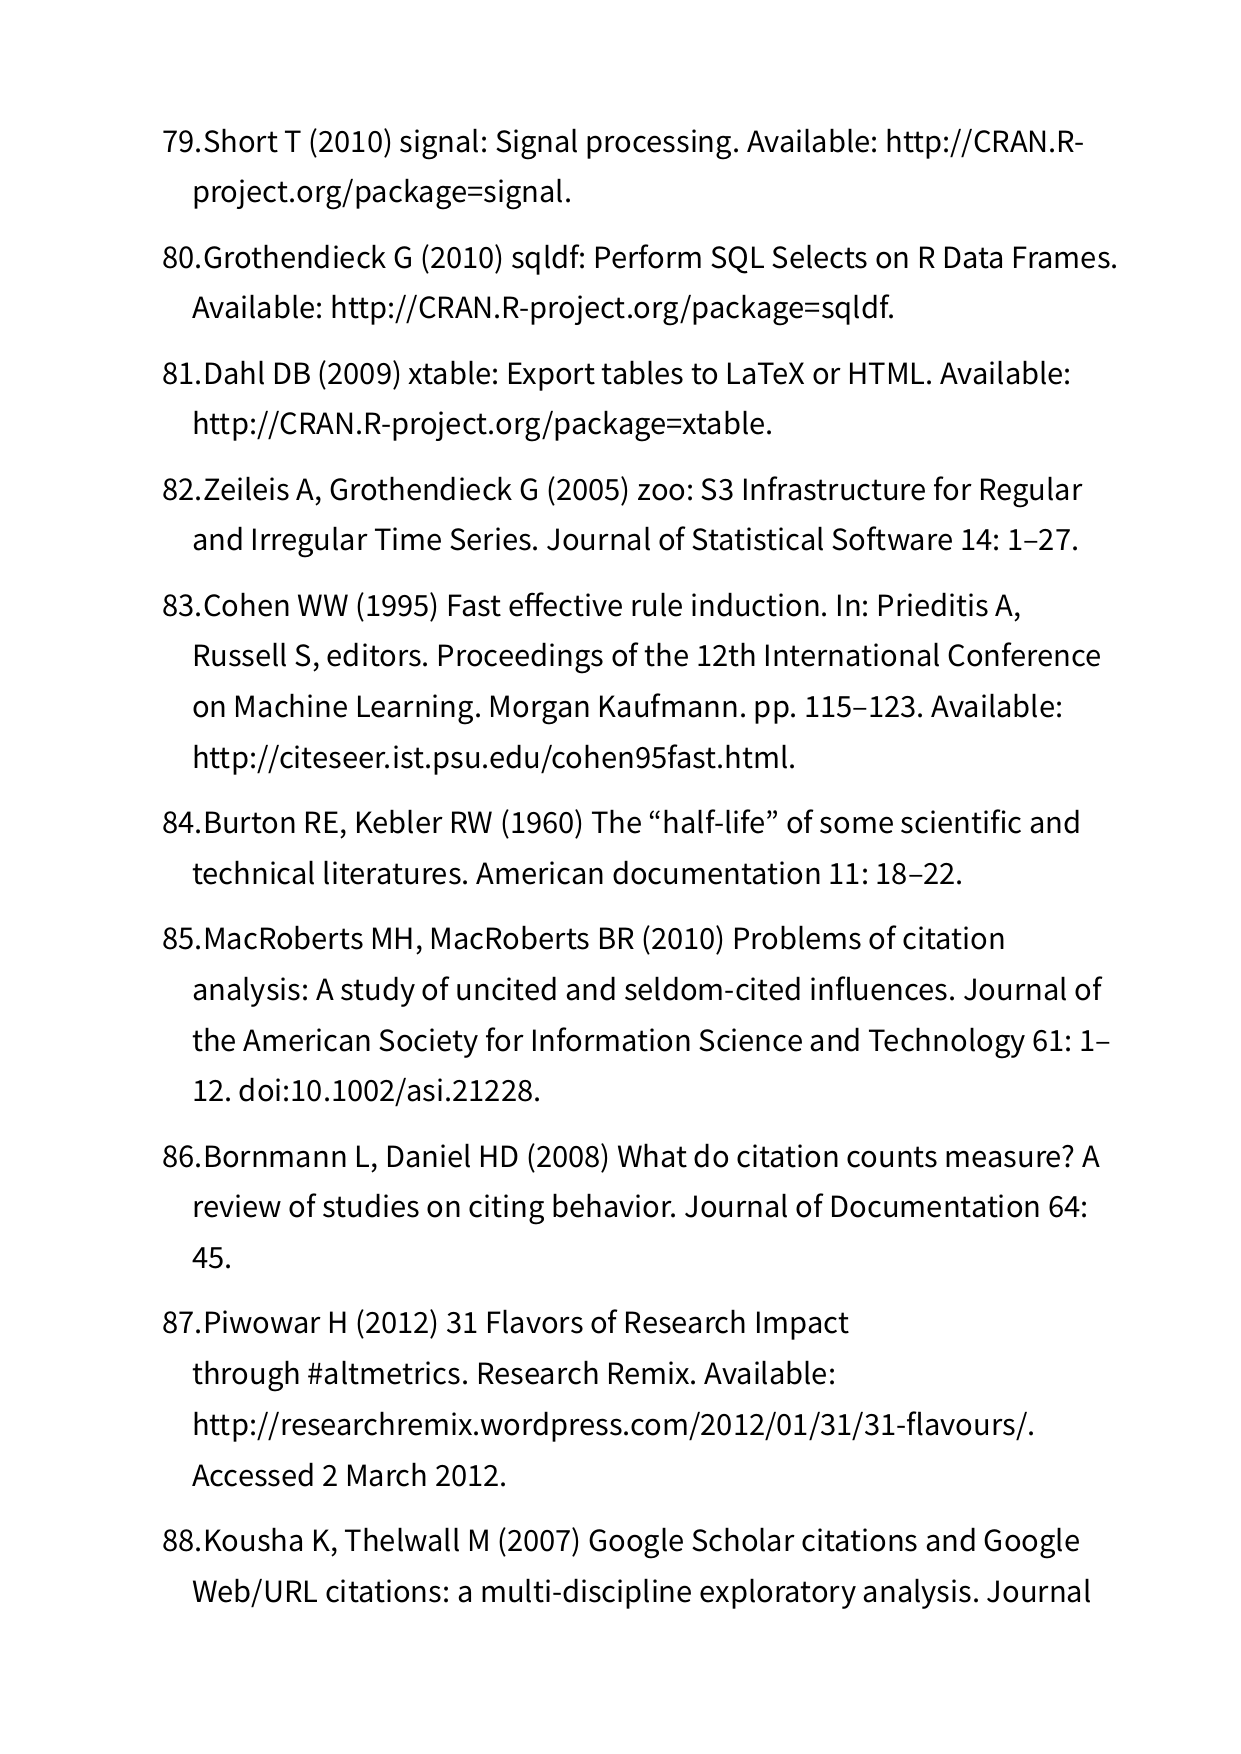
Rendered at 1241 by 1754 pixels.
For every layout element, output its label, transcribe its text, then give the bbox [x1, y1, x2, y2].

list Zeileis A, Grothendieck G (2005) zoo: S3 Infrastructure for Regular and Irregular Time Series. Journal of Statistical Software 14: 1–27. [162, 466, 1122, 559]
list Bornmann L, Daniel HD (2008) What do citation counts measure? A review of studies on citing behavior. Journal of Documentation 64: 45. [162, 1133, 1122, 1277]
list MacRoberts MH, MacRoberts BR (2010) Problems of citation analysis: A study of uncited and seldom-cited influences. Journal of the American Society for Information Science and Technology 61: 1–12. doi:10.1002/asi.21228. [162, 916, 1122, 1110]
list Burton RE, Kebler RW (1960) The “half-life” of some scientific and technical literatures. American documentation 11: 18–22. [162, 800, 1122, 893]
list Short T (2010) signal: Signal processing. Available: http://CRAN.R-project.org/package=signal. [162, 118, 1122, 211]
list Cohen WW (1995) Fast effective rule induction. In: Prieditis A, Russell S, editors. Proceedings of the 12th International Conference on Machine Learning. Morgan Kaufmann. pp. 115–123. Available: http://citeseer.ist.psu.edu/cohen95fast.html. [162, 582, 1122, 777]
list Dahl DB (2009) xtable: Export tables to LaTeX or HTML. Available: http://CRAN.R-project.org/package=xtable. [162, 350, 1122, 443]
list Piwowar H (2012) 31 Flavors of Research Impact through #altmetrics. Research Remix. Available: http://researchremix.wordpress.com/2012/01/31/31-flavours/. Accessed 2 March 2012. [162, 1300, 1122, 1494]
list Grothendieck G (2010) sqldf: Perform SQL Selects on R Data Frames. Available: http://CRAN.R-project.org/package=sqldf. [162, 234, 1122, 327]
list Kousha K, Thelwall M (2007) Google Scholar citations and Google Web/URL citations: a multi-discipline exploratory analysis. Journal [162, 1518, 1122, 1611]
